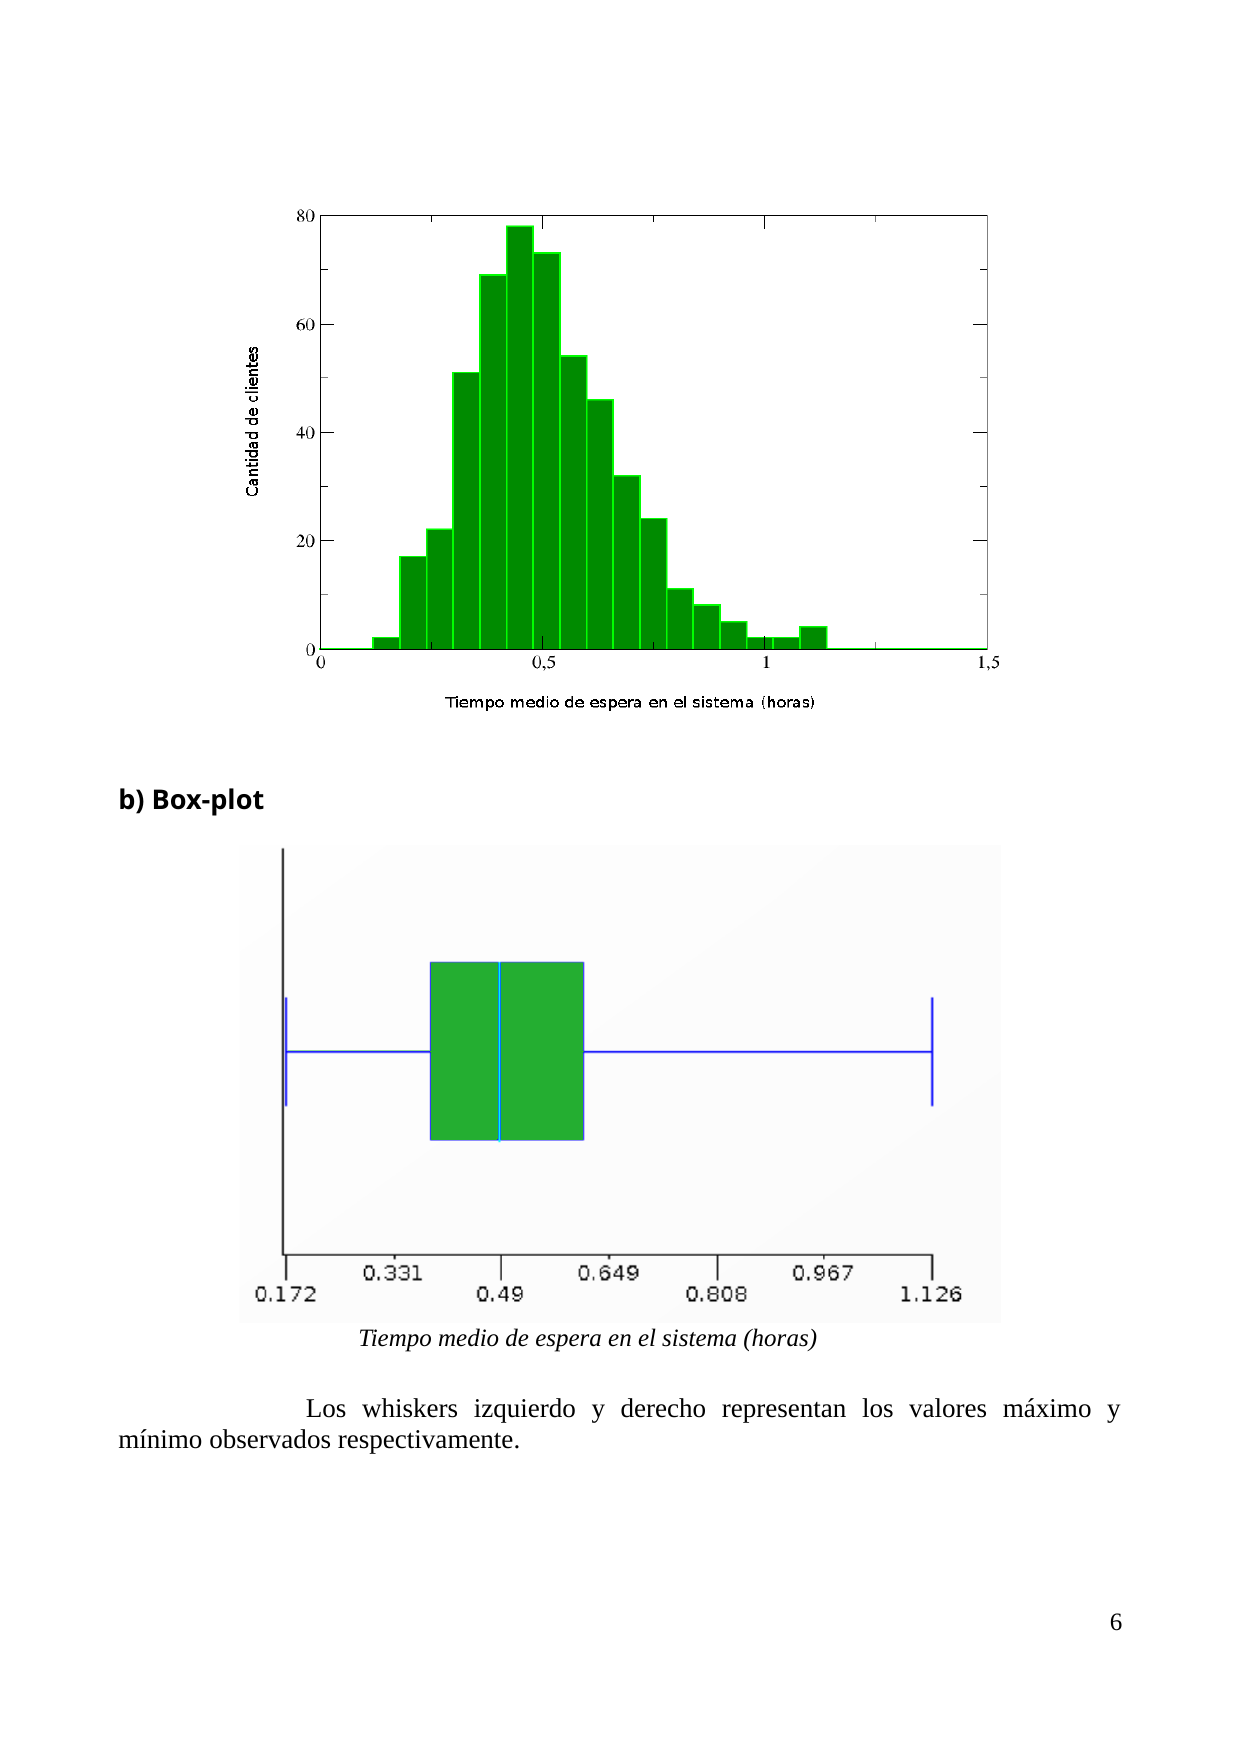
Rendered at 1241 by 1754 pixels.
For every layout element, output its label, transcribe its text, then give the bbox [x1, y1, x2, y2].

text Los whiskers izquierdo y derecho representan los valores máximo y mínimo observados respectivamente. [118, 1392, 1122, 1454]
subtitle b) Box-plot [118, 781, 1122, 818]
text Tiempo medio de espera en el sistema (horas) [239, 1323, 1001, 1352]
picture [220, 123, 1019, 741]
picture [239, 845, 1001, 1323]
